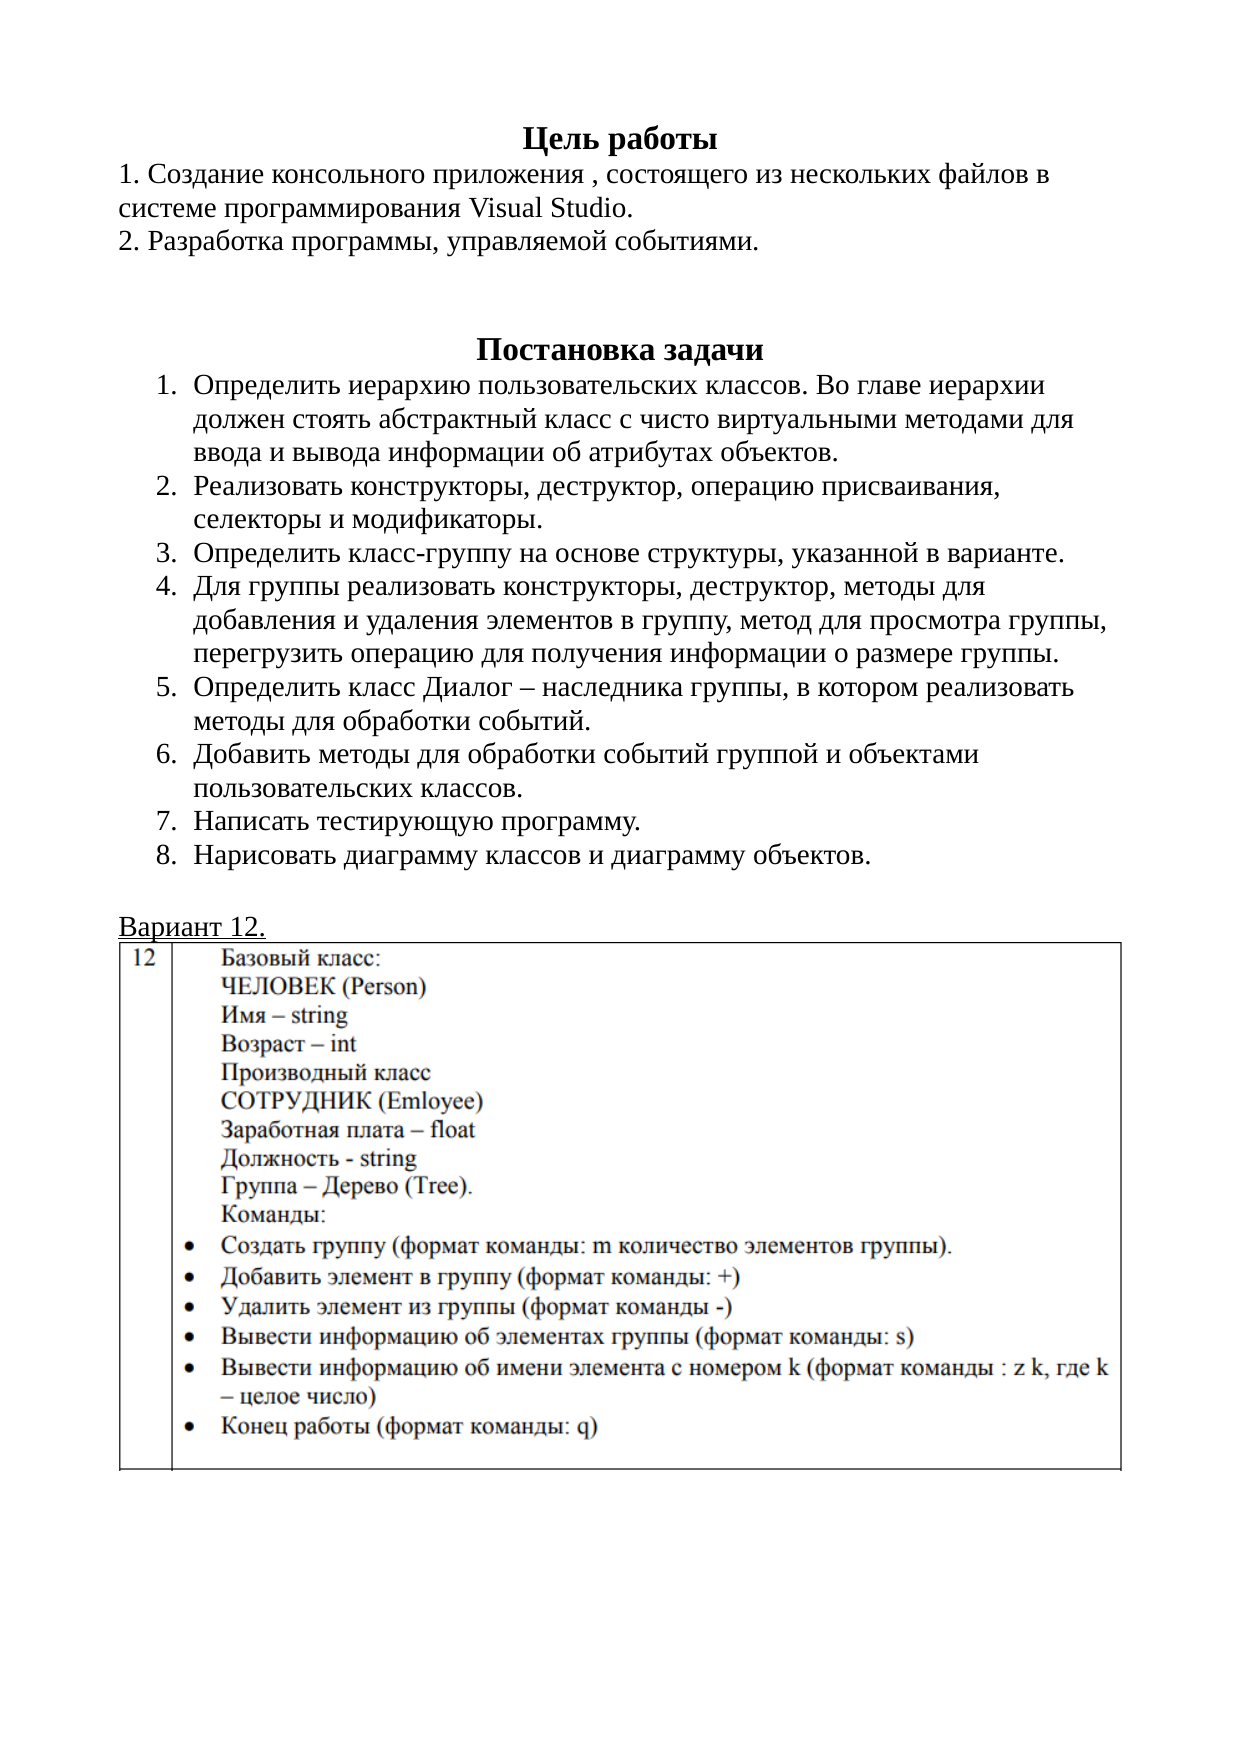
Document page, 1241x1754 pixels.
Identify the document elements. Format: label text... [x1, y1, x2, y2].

list Реализовать конструкторы, деструктор, операцию присваивания, селекторы и модификаторы. [156, 468, 1122, 535]
list Определить класс Диалог – наследника группы, в котором реализовать методы для обработки событий. [156, 669, 1122, 736]
text 2. Разработка программы, управляемой событиями. [118, 223, 1122, 257]
text Постановка задачи [118, 329, 1122, 367]
text Цель работы [118, 118, 1122, 156]
list Нарисовать диаграмму классов и диаграмму объектов. [156, 837, 1122, 870]
text 1. Создание консольного приложения , состоящего из нескольких файлов в системе программирования Visual Studio. [118, 156, 1122, 223]
list Для группы реализовать конструкторы, деструктор, методы для добавления и удаления элементов в группу, метод для просмотра группы, перегрузить операцию для получения информации о размере группы. [156, 568, 1122, 669]
text Вариант 12. [118, 909, 1122, 942]
list Определить иерархию пользовательских классов. Во главе иерархии должен стоять абстрактный класс с чисто виртуальными методами для ввода и вывода информации об атрибутах объектов. [156, 367, 1122, 468]
list Определить класс-группу на основе структуры, указанной в варианте. [156, 535, 1122, 568]
list Написать тестирующую программу. [156, 803, 1122, 837]
list Добавить методы для обработки событий группой и объектами пользовательских классов. [156, 736, 1122, 803]
picture [118, 942, 1123, 1471]
